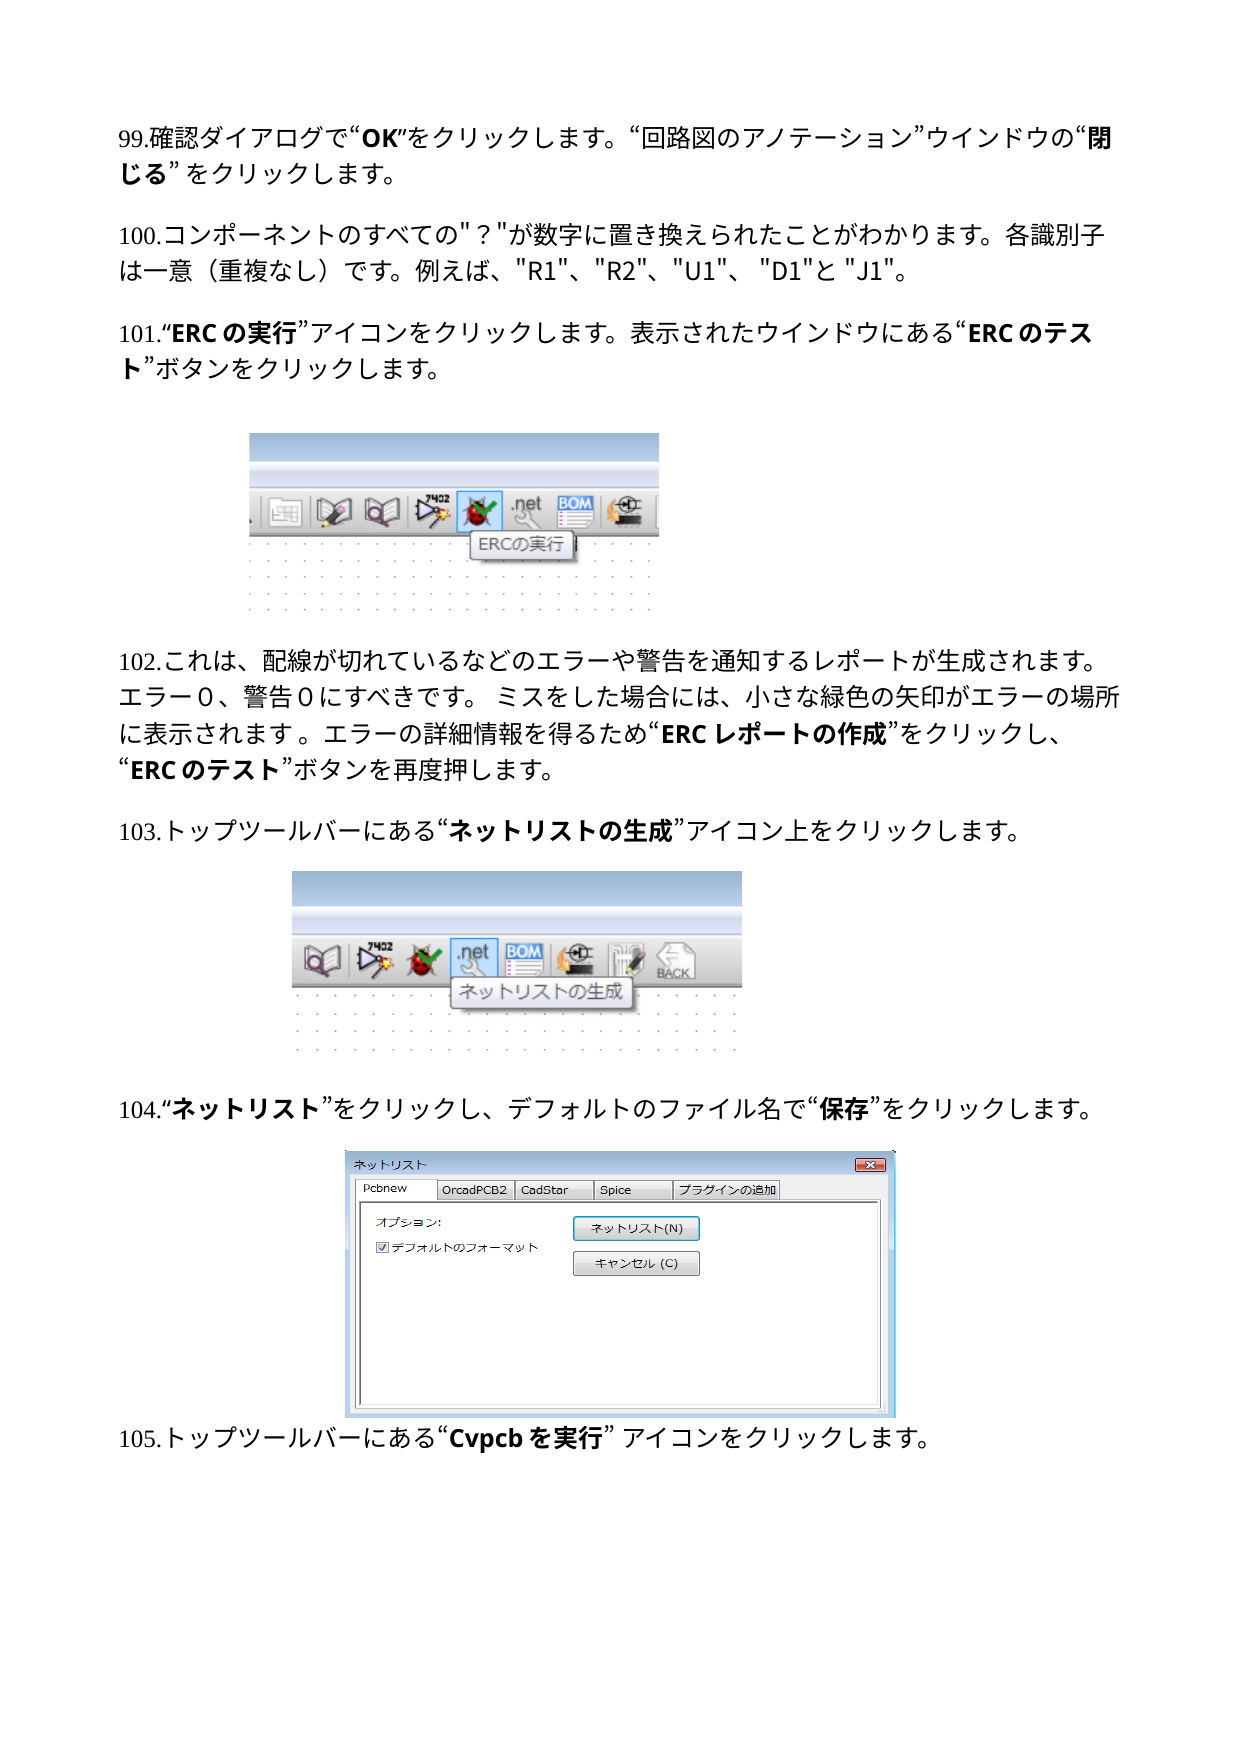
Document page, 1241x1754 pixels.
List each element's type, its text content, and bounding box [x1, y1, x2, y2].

list トップツールバーにある“Cvpcbを実行” アイコンをクリックします。 [118, 1151, 1122, 1454]
list “ネットリスト”をクリックし、デフォルトのファイル名で“保存”をクリックします。 [118, 1089, 1122, 1126]
list これは、配線が切れているなどのエラーや警告を通知するレポートが生成されます。エラー０、警告０にすべきです。 ミスをした場合には、小さな緑色の矢印がエラーの場所に表示されます 。エラーの詳細情報を得るため“ERCレポートの作成”をクリックし、“ERCのテスト”ボタンを再度押します。 [118, 642, 1122, 787]
list トップツールバーにある“ネットリストの生成”アイコン上をクリックします。 [118, 812, 1122, 1064]
list “ERCの実行”アイコンをクリックします。表示されたウインドウにある“ERCのテスト”ボタンをクリックします。 [118, 313, 1122, 386]
list コンポーネントのすべての"？"が数字に置き換えられたことがわかります。各識別子は一意（重複なし）です。例えば、"R1"、"R2"、"U1"、 "D1"と "J1"。 [118, 216, 1122, 288]
list 確認ダイアログで“OK”をクリックします。“回路図のアノテーション”ウインドウの“閉じる” をクリックします。 [118, 118, 1122, 191]
